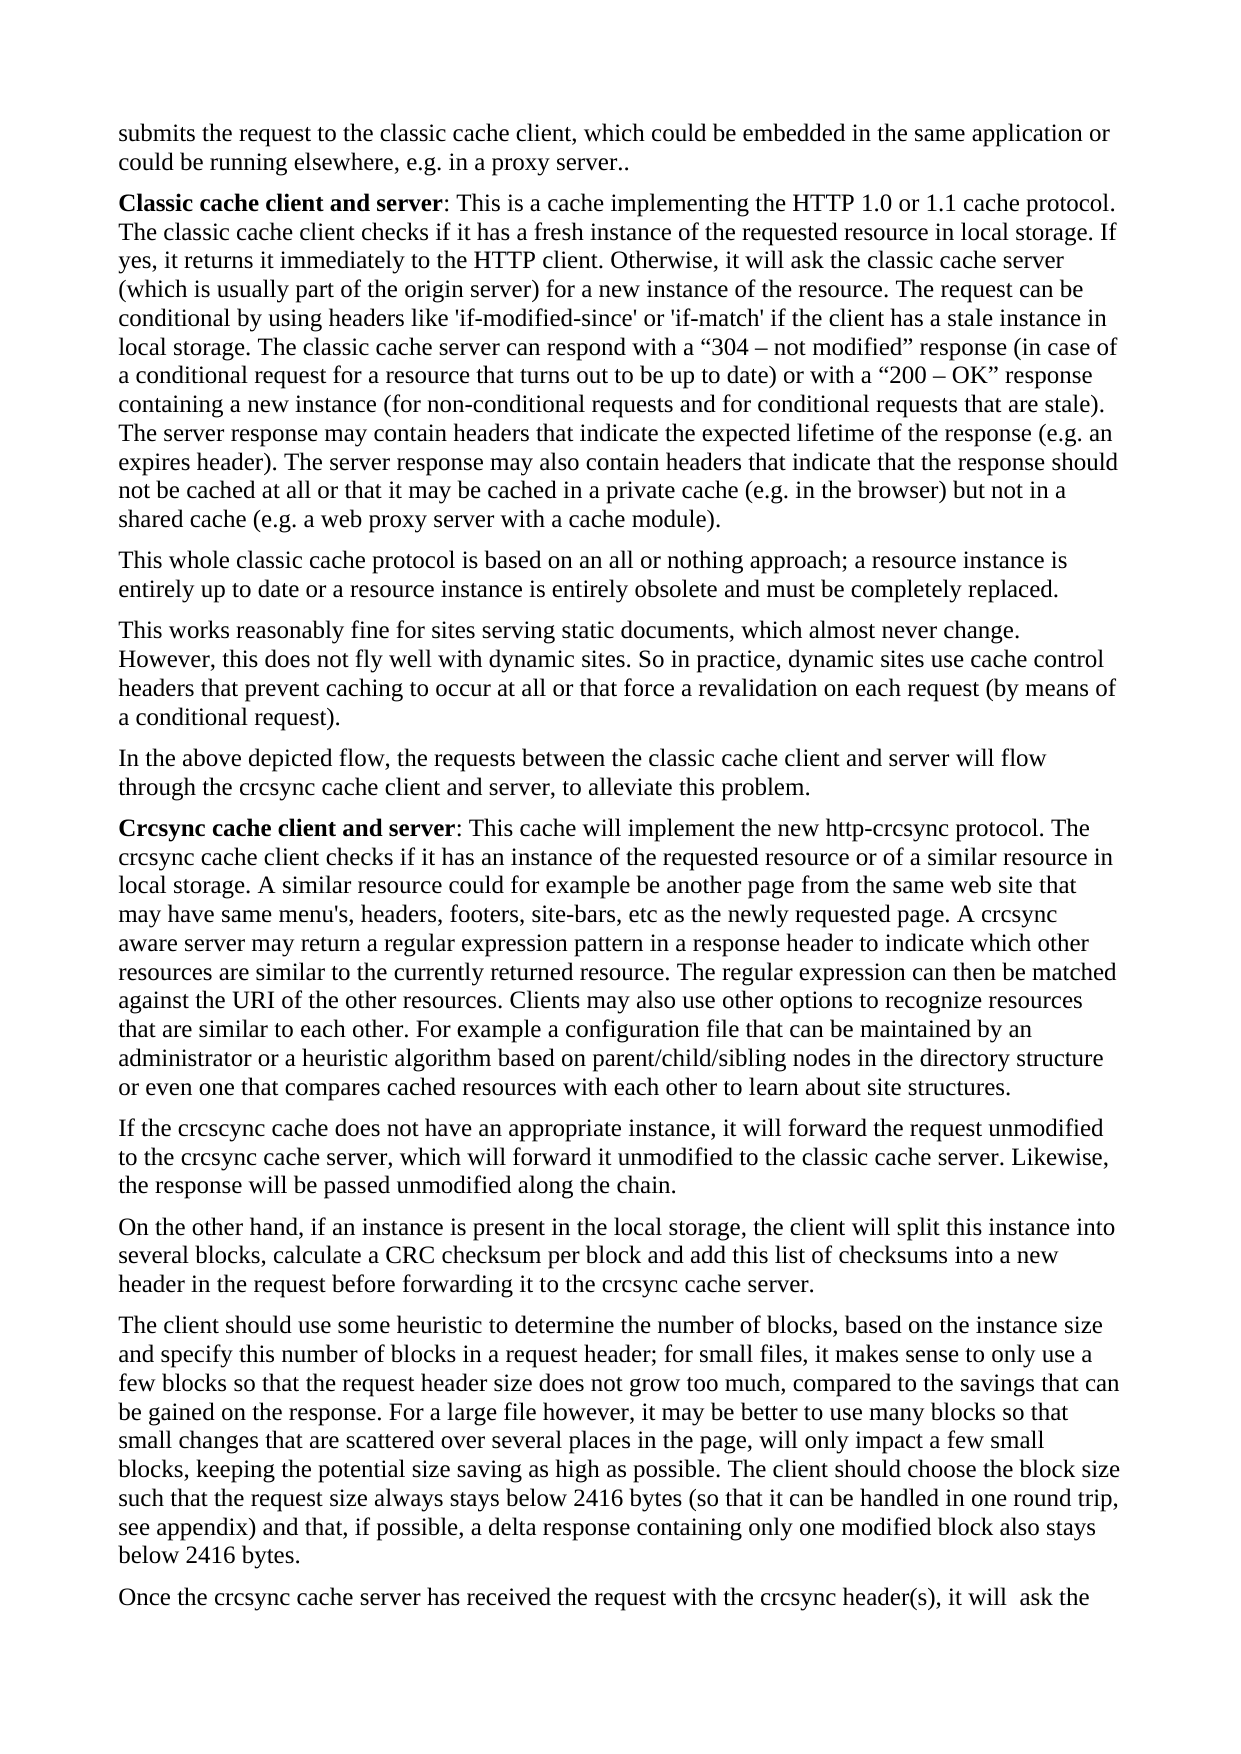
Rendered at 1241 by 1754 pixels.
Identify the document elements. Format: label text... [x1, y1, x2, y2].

text If the crcscync cache does not have an appropriate instance, it will forward the request unmodified to the crcsync cache server, which will forward it unmodified to the classic cache server. Likewise, the response will be passed unmodified along the chain. [118, 1113, 1122, 1199]
text On the other hand, if an instance is present in the local storage, the client will split this instance into several blocks, calculate a CRC checksum per block and add this list of checksums into a new header in the request before forwarding it to the crcsync cache server. [118, 1212, 1122, 1298]
text Classic cache client and server: This is a cache implementing the HTTP 1.0 or 1.1 cache protocol. The classic cache client checks if it has a fresh instance of the requested resource in local storage. If yes, it returns it immediately to the HTTP client. Otherwise, it will ask the classic cache server (which is usually part of the origin server) for a new instance of the resource. The request can be conditional by using headers like 'if-modified-since' or 'if-match' if the client has a stale instance in local storage. The classic cache server can respond with a “304 – not modified” response (in case of a conditional request for a resource that turns out to be up to date) or with a “200 – OK” response containing a new instance (for non-conditional requests and for conditional requests that are stale). The server response may contain headers that indicate the expected lifetime of the response (e.g. an expires header). The server response may also contain headers that indicate that the response should not be cached at all or that it may be cached in a private cache (e.g. in the browser) but not in a shared cache (e.g. a web proxy server with a cache module). [118, 188, 1122, 533]
text submits the request to the classic cache client, which could be embedded in the same application or could be running elsewhere, e.g. in a proxy server.. [118, 118, 1122, 176]
text This whole classic cache protocol is based on an all or nothing approach; a resource instance is entirely up to date or a resource instance is entirely obsolete and must be completely replaced. [118, 546, 1122, 603]
text The client should use some heuristic to determine the number of blocks, based on the instance size and specify this number of blocks in a request header; for small files, it makes sense to only use a few blocks so that the request header size does not grow too much, compared to the savings that can be gained on the response. For a large file however, it may be better to use many blocks so that small changes that are scattered over several places in the page, will only impact a few small blocks, keeping the potential size saving as high as possible. The client should choose the block size such that the request size always stays below 2416 bytes (so that it can be handled in one round trip, see appendix) and that, if possible, a delta response containing only one modified block also stays below 2416 bytes. [118, 1311, 1122, 1569]
text Once the crcsync cache server has received the request with the crcsync header(s), it will ask the [118, 1582, 1122, 1611]
text Crcsync cache client and server: This cache will implement the new http-crcsync protocol. The crcsync cache client checks if it has an instance of the requested resource or of a similar resource in local storage. A similar resource could for example be another page from the same web site that may have same menu's, headers, footers, site-bars, etc as the newly requested page. A crcsync aware server may return a regular expression pattern in a response header to indicate which other resources are similar to the currently returned resource. The regular expression can then be matched against the URI of the other resources. Clients may also use other options to recognize resources that are similar to each other. For example a configuration file that can be maintained by an administrator or a heuristic algorithm based on parent/child/sibling nodes in the directory structure or even one that compares cached resources with each other to learn about site structures. [118, 813, 1122, 1101]
text This works reasonably fine for sites serving static documents, which almost never change. However, this does not fly well with dynamic sites. So in practice, dynamic sites use cache control headers that prevent caching to occur at all or that force a revalidation on each request (by means of a conditional request). [118, 616, 1122, 731]
text In the above depicted flow, the requests between the classic cache client and server will flow through the crcsync cache client and server, to alleviate this problem. [118, 743, 1122, 801]
